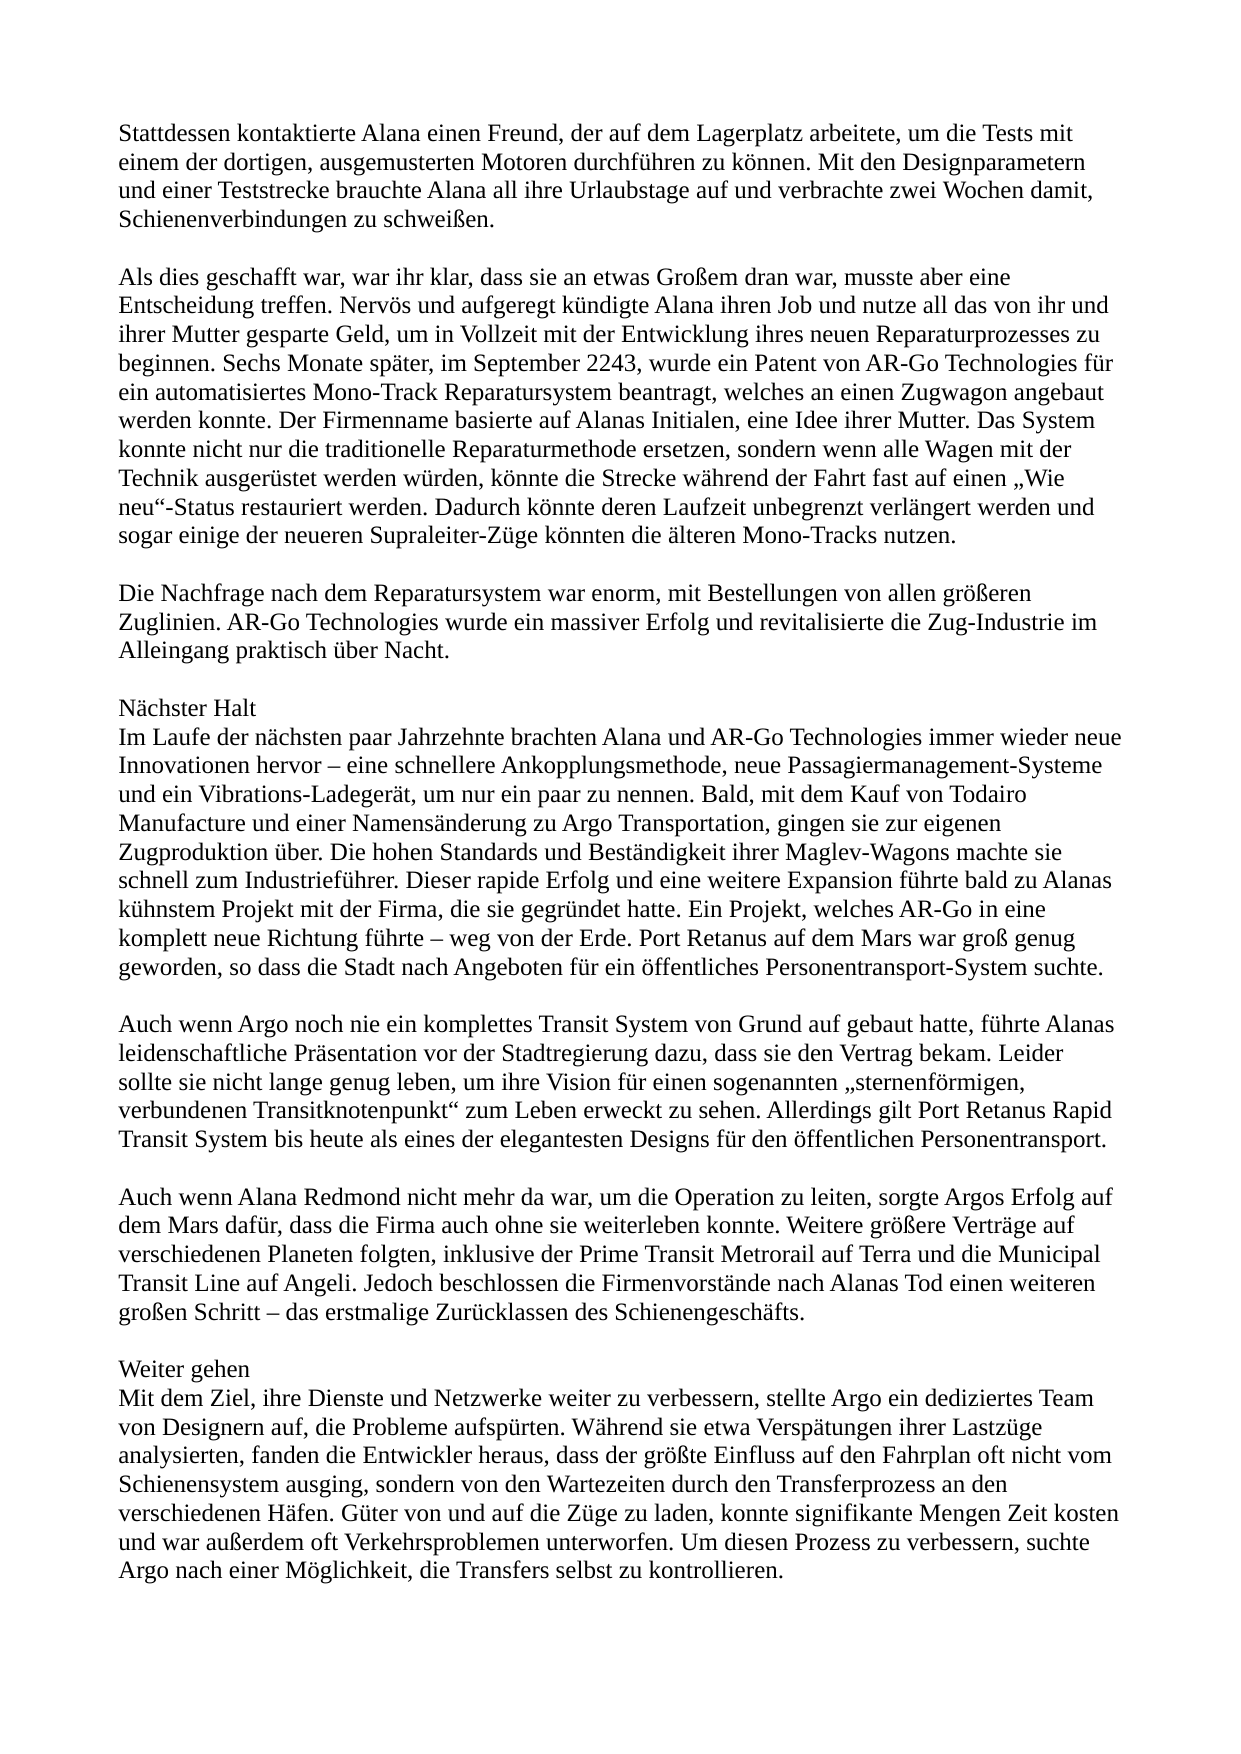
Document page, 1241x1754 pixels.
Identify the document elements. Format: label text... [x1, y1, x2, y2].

text Nächster Halt [118, 693, 1122, 722]
text Auch wenn Argo noch nie ein komplettes Transit System von Grund auf gebaut hatte, führte Alanas leidenschaftliche Präsentation vor der Stadtregierung dazu, dass sie den Vertrag bekam. Leider sollte sie nicht lange genug leben, um ihre Vision für einen sogenannten „sternenförmigen, verbundenen Transitknotenpunkt“ zum Leben erweckt zu sehen. Allerdings gilt Port Retanus Rapid Transit System bis heute als eines der elegantesten Designs für den öffentlichen Personentransport. [118, 1009, 1122, 1153]
text Als dies geschafft war, war ihr klar, dass sie an etwas Großem dran war, musste aber eine Entscheidung treffen. Nervös und aufgeregt kündigte Alana ihren Job und nutze all das von ihr und ihrer Mutter gesparte Geld, um in Vollzeit mit der Entwicklung ihres neuen Reparaturprozesses zu beginnen. Sechs Monate später, im September 2243, wurde ein Patent von AR-Go Technologies für ein automatisiertes Mono-Track Reparatursystem beantragt, welches an einen Zugwagon angebaut werden konnte. Der Firmenname basierte auf Alanas Initialen, eine Idee ihrer Mutter. Das System konnte nicht nur die traditionelle Reparaturmethode ersetzen, sondern wenn alle Wagen mit der Technik ausgerüstet werden würden, könnte die Strecke während der Fahrt fast auf einen „Wie neu“-Status restauriert werden. Dadurch könnte deren Laufzeit unbegrenzt verlängert werden und sogar einige der neueren Supraleiter-Züge könnten die älteren Mono-Tracks nutzen. [118, 262, 1122, 549]
text Stattdessen kontaktierte Alana einen Freund, der auf dem Lagerplatz arbeitete, um die Tests mit einem der dortigen, ausgemusterten Motoren durchführen zu können. Mit den Designparametern und einer Teststrecke brauchte Alana all ihre Urlaubstage auf und verbrachte zwei Wochen damit, Schienenverbindungen zu schweißen. [118, 118, 1122, 233]
text Auch wenn Alana Redmond nicht mehr da war, um die Operation zu leiten, sorgte Argos Erfolg auf dem Mars dafür, dass die Firma auch ohne sie weiterleben konnte. Weitere größere Verträge auf verschiedenen Planeten folgten, inklusive der Prime Transit Metrorail auf Terra und die Municipal Transit Line auf Angeli. Jedoch beschlossen die Firmenvorstände nach Alanas Tod einen weiteren großen Schritt – das erstmalige Zurücklassen des Schienengeschäfts. [118, 1182, 1122, 1326]
text Mit dem Ziel, ihre Dienste und Netzwerke weiter zu verbessern, stellte Argo ein dediziertes Team von Designern auf, die Probleme aufspürten. Während sie etwa Verspätungen ihrer Lastzüge analysierten, fanden die Entwickler heraus, dass der größte Einfluss auf den Fahrplan oft nicht vom Schienensystem ausging, sondern von den Wartezeiten durch den Transferprozess an den verschiedenen Häfen. Güter von und auf die Züge zu laden, konnte signifikante Mengen Zeit kosten und war außerdem oft Verkehrsproblemen unterworfen. Um diesen Prozess zu verbessern, suchte Argo nach einer Möglichkeit, die Transfers selbst zu kontrollieren. [118, 1383, 1122, 1584]
text Die Nachfrage nach dem Reparatursystem war enorm, mit Bestellungen von allen größeren Zuglinien. AR-Go Technologies wurde ein massiver Erfolg und revitalisierte die Zug-Industrie im Alleingang praktisch über Nacht. [118, 578, 1122, 664]
text Im Laufe der nächsten paar Jahrzehnte brachten Alana und AR-Go Technologies immer wieder neue Innovationen hervor – eine schnellere Ankopplungsmethode, neue Passagiermanagement-Systeme und ein Vibrations-Ladegerät, um nur ein paar zu nennen. Bald, mit dem Kauf von Todairo Manufacture und einer Namensänderung zu Argo Transportation, gingen sie zur eigenen Zugproduktion über. Die hohen Standards und Beständigkeit ihrer Maglev-Wagons machte sie schnell zum Industrieführer. Dieser rapide Erfolg und eine weitere Expansion führte bald zu Alanas kühnstem Projekt mit der Firma, die sie gegründet hatte. Ein Projekt, welches AR-Go in eine komplett neue Richtung führte – weg von der Erde. Port Retanus auf dem Mars war groß genug geworden, so dass die Stadt nach Angeboten für ein öffentliches Personentransport-System suchte. [118, 722, 1122, 981]
text Weiter gehen [118, 1354, 1122, 1383]
